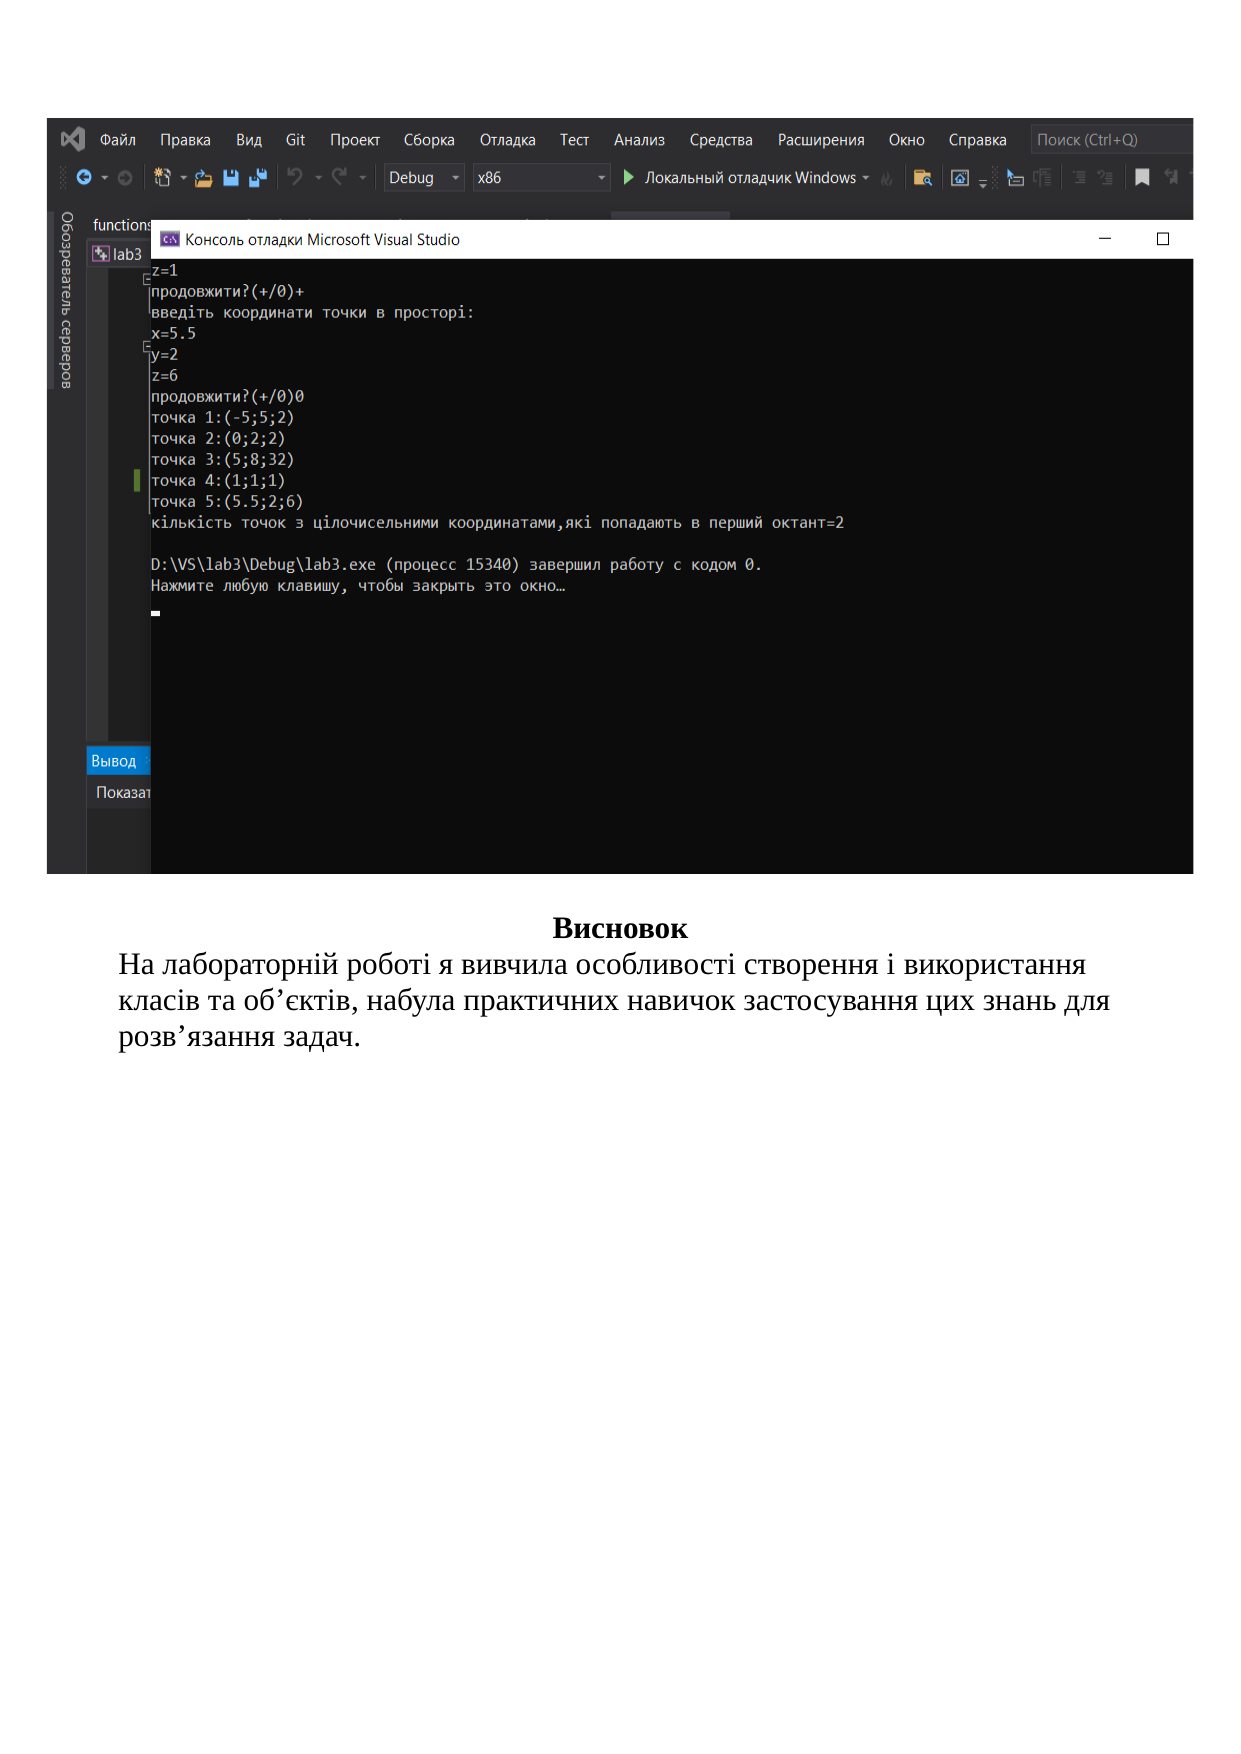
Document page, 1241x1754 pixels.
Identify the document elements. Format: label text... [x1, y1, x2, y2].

text На лабораторній роботі я вивчила особливості створення і використання класів та об’єктів, набула практичних навичок застосування цих знань для розв’язання задач. [118, 945, 1122, 1053]
text Висновок [118, 909, 1122, 945]
